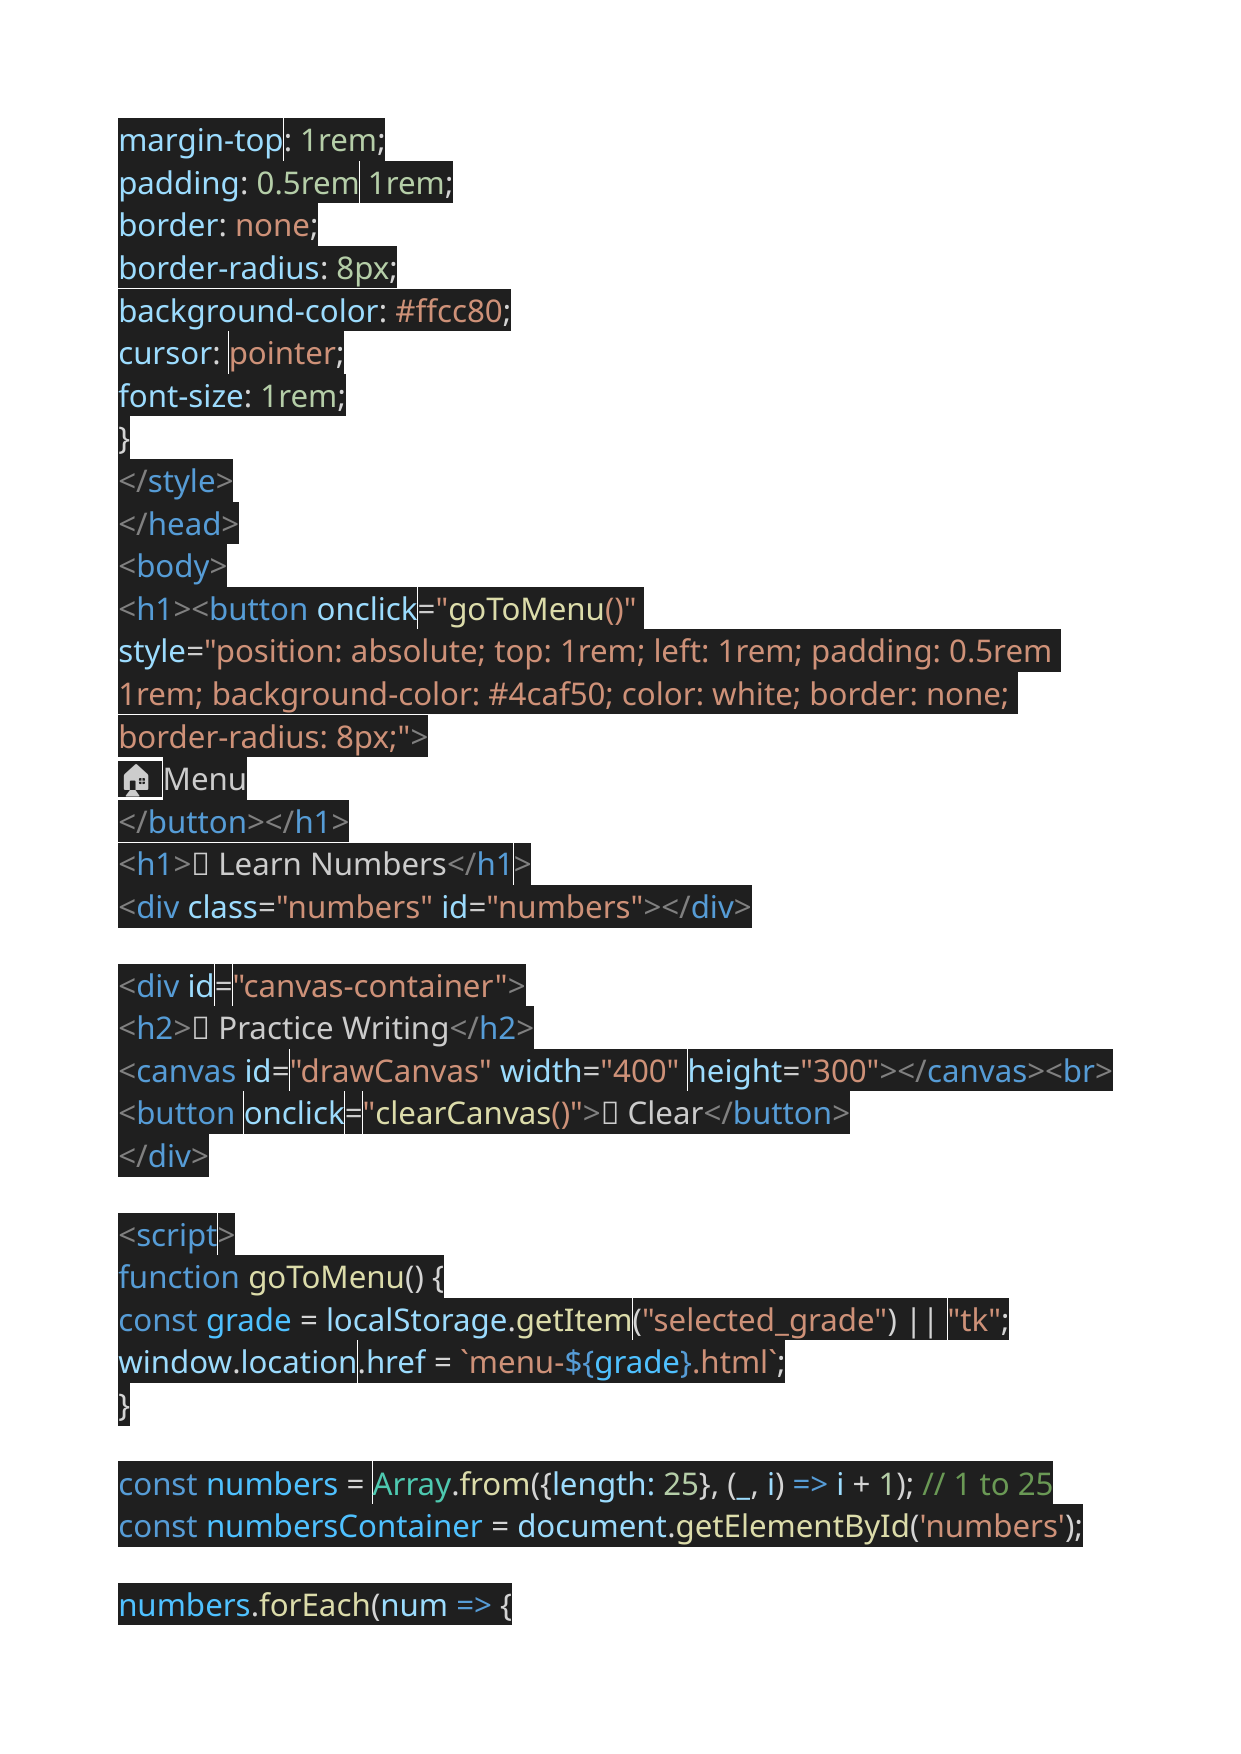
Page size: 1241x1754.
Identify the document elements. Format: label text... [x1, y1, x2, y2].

text function goToMenu() { [118, 1255, 1122, 1298]
text <h1>🔢 Learn Numbers</h1> [118, 842, 1122, 885]
text numbers.forEach(num => { [118, 1583, 1122, 1625]
text const numbersContainer = document.getElementById('numbers'); [118, 1504, 1122, 1547]
text </div> [118, 1134, 1122, 1177]
text window.location.href = `menu-${grade}.html`; [118, 1340, 1122, 1383]
text padding: 0.5rem 1rem; [118, 161, 1122, 203]
text } [118, 1383, 1122, 1426]
text </head> [118, 502, 1122, 544]
text margin-top: 1rem; [118, 118, 1122, 161]
text style="position: absolute; top: 1rem; left: 1rem; padding: 0.5rem 1rem; background-color: #4caf50; color: white; border: none; border-radius: 8px;"> [118, 629, 1122, 757]
text } [118, 416, 1122, 459]
text <button onclick="clearCanvas()">🧹 Clear</button> [118, 1091, 1122, 1134]
text <script> [118, 1212, 1122, 1255]
text </style> [118, 459, 1122, 502]
text border: none; [118, 203, 1122, 246]
text <canvas id="drawCanvas" width="400" height="300"></canvas><br> [118, 1049, 1122, 1091]
text </button></h1> [118, 800, 1122, 842]
text background-color: #ffcc80; [118, 288, 1122, 331]
text cursor: pointer; [118, 331, 1122, 374]
text const numbers = Array.from({length: 25}, (_, i) => i + 1); // 1 to 25 [118, 1461, 1122, 1504]
text <div id="canvas-container"> [118, 963, 1122, 1006]
text <body> [118, 544, 1122, 587]
text <h1><button onclick="goToMenu()" [118, 587, 1122, 629]
text 🏠 Menu [118, 757, 1122, 800]
text font-size: 1rem; [118, 374, 1122, 416]
text border-radius: 8px; [118, 246, 1122, 288]
text <h2>📝 Practice Writing</h2> [118, 1006, 1122, 1049]
text <div class="numbers" id="numbers"></div> [118, 885, 1122, 928]
text const grade = localStorage.getItem("selected_grade") || "tk"; [118, 1298, 1122, 1340]
